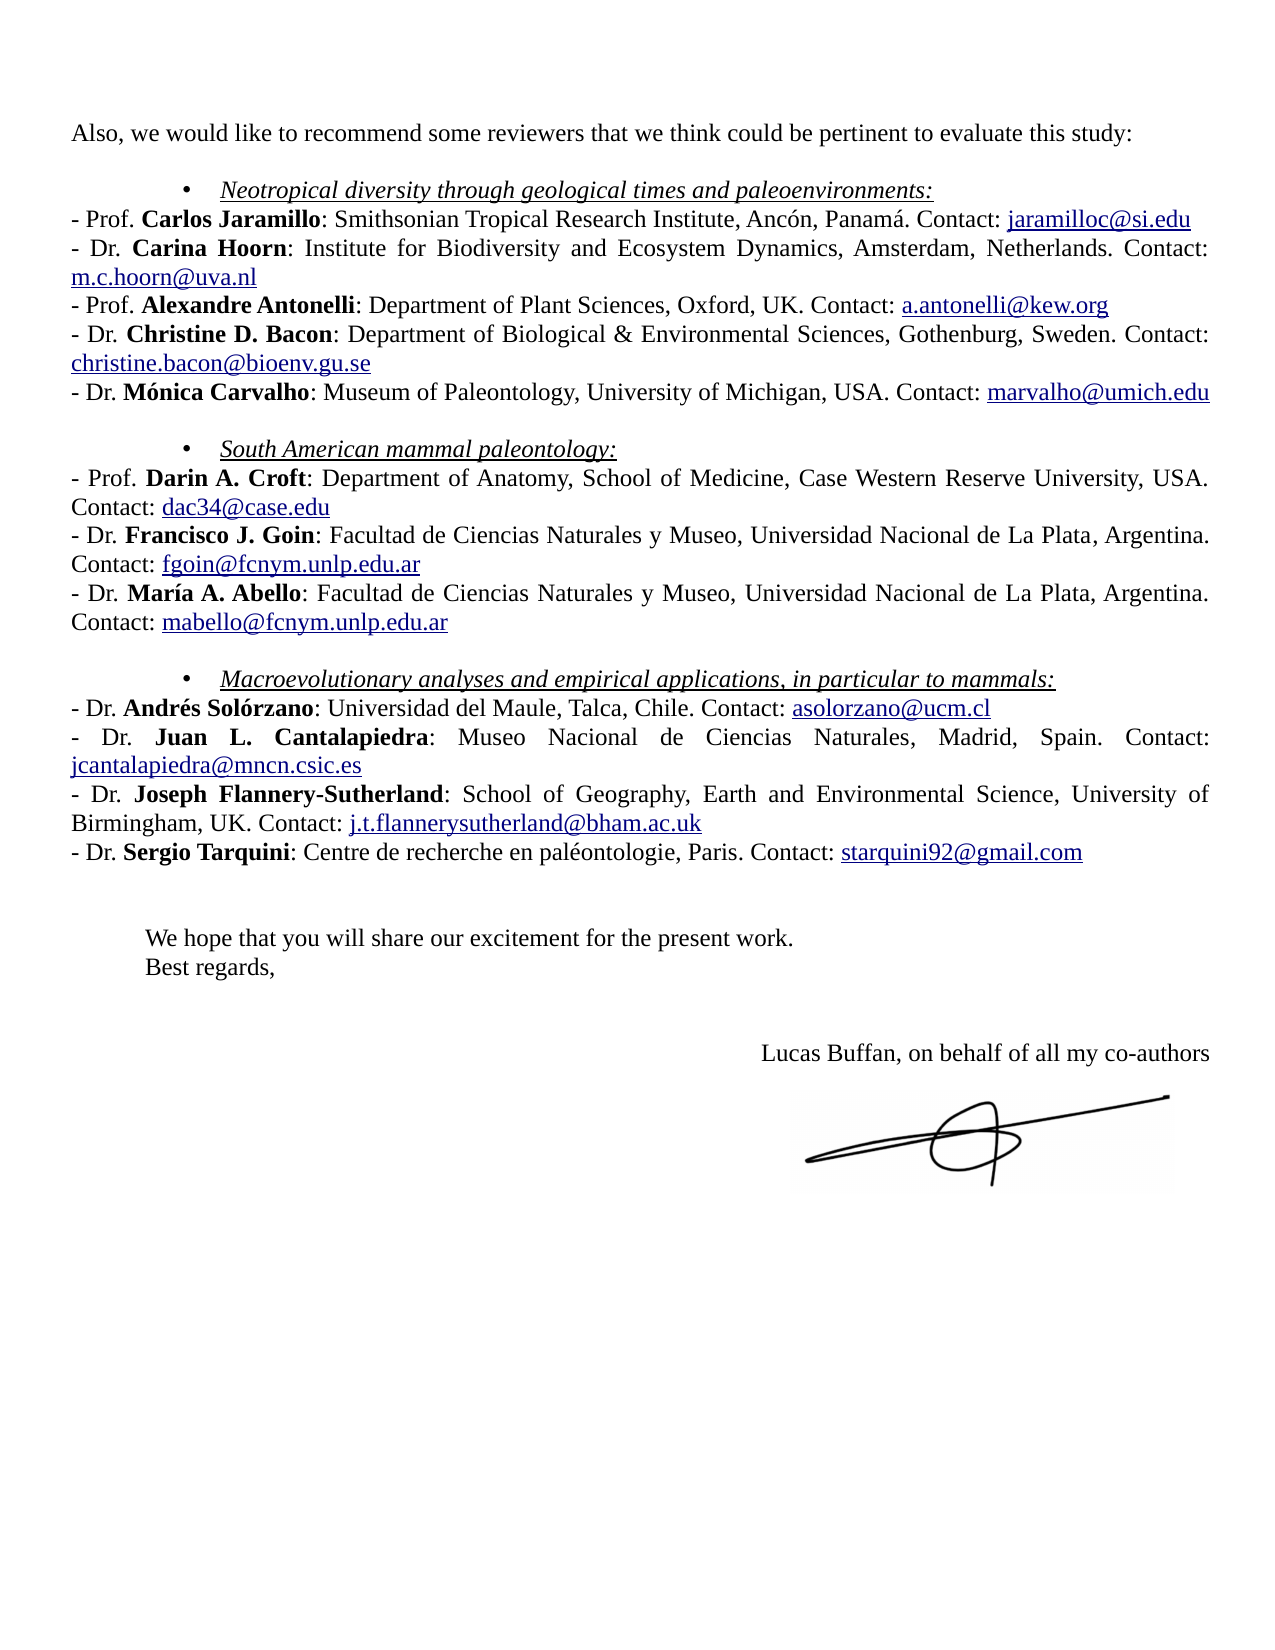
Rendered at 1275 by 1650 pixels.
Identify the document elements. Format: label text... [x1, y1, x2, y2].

text - Dr. Juan L. Cantalapiedra: Museo Nacional de Ciencias Naturales, Madrid, Spain. Contact: jcantalapiedra@mncn.csic.es [71, 722, 1210, 779]
text Best regards, [71, 952, 1210, 981]
text - Dr. Sergio Tarquini: Centre de recherche en paléontologie, Paris. Contact: starquini92@gmail.com [71, 837, 1210, 866]
text - Dr. Joseph Flannery-Sutherland: School of Geography, Earth and Environmental Science, University of Birmingham, UK. Contact: j.t.flannerysutherland@bham.ac.uk [71, 779, 1210, 837]
list South American mammal paleontology: [182, 434, 1157, 463]
list Neotropical diversity through geological times and paleoenvironments: [182, 176, 1157, 204]
text - Dr. Carina Hoorn: Institute for Biodiversity and Ecosystem Dynamics, Amsterdam, Netherlands. Contact: m.c.hoorn@uva.nl [71, 233, 1210, 291]
text Lucas Buffan, on behalf of all my co-authors [71, 1038, 1210, 1067]
list Macroevolutionary analyses and empirical applications, in particular to mammals: [182, 664, 1157, 693]
text Also, we would like to recommend some reviewers that we think could be pertinent to evaluate this study: [71, 118, 1210, 147]
text - Dr. Andrés Solórzano: Universidad del Maule, Talca, Chile. Contact: asolorzano@ucm.cl [71, 693, 1210, 722]
text - Dr. Mónica Carvalho: Museum of Paleontology, University of Michigan, USA. Contact: marvalho@umich.edu [71, 377, 1210, 406]
text - Dr. María A. Abello: Facultad de Ciencias Naturales y Museo, Universidad Nacional de La Plata, Argentina. Contact: mabello@fcnym.unlp.edu.ar [71, 578, 1210, 636]
text - Prof. Darin A. Croft: Department of Anatomy, School of Medicine, Case Western Reserve University, USA. Contact: dac34@case.edu [71, 463, 1210, 521]
text - Dr. Christine D. Bacon: Department of Biological & Environmental Sciences, Gothenburg, Sweden. Contact: christine.bacon@bioenv.gu.se [71, 319, 1210, 377]
picture [789, 1090, 1176, 1194]
text - Prof. Carlos Jaramillo: Smithsonian Tropical Research Institute, Ancón, Panamá. Contact: jaramilloc@si.edu [71, 204, 1210, 233]
text - Dr. Francisco J. Goin: Facultad de Ciencias Naturales y Museo, Universidad Nacional de La Plata, Argentina. Contact: fgoin@fcnym.unlp.edu.ar [71, 521, 1210, 578]
text - Prof. Alexandre Antonelli: Department of Plant Sciences, Oxford, UK. Contact: a.antonelli@kew.org [71, 291, 1210, 319]
text We hope that you will share our excitement for the present work. [71, 923, 1210, 952]
